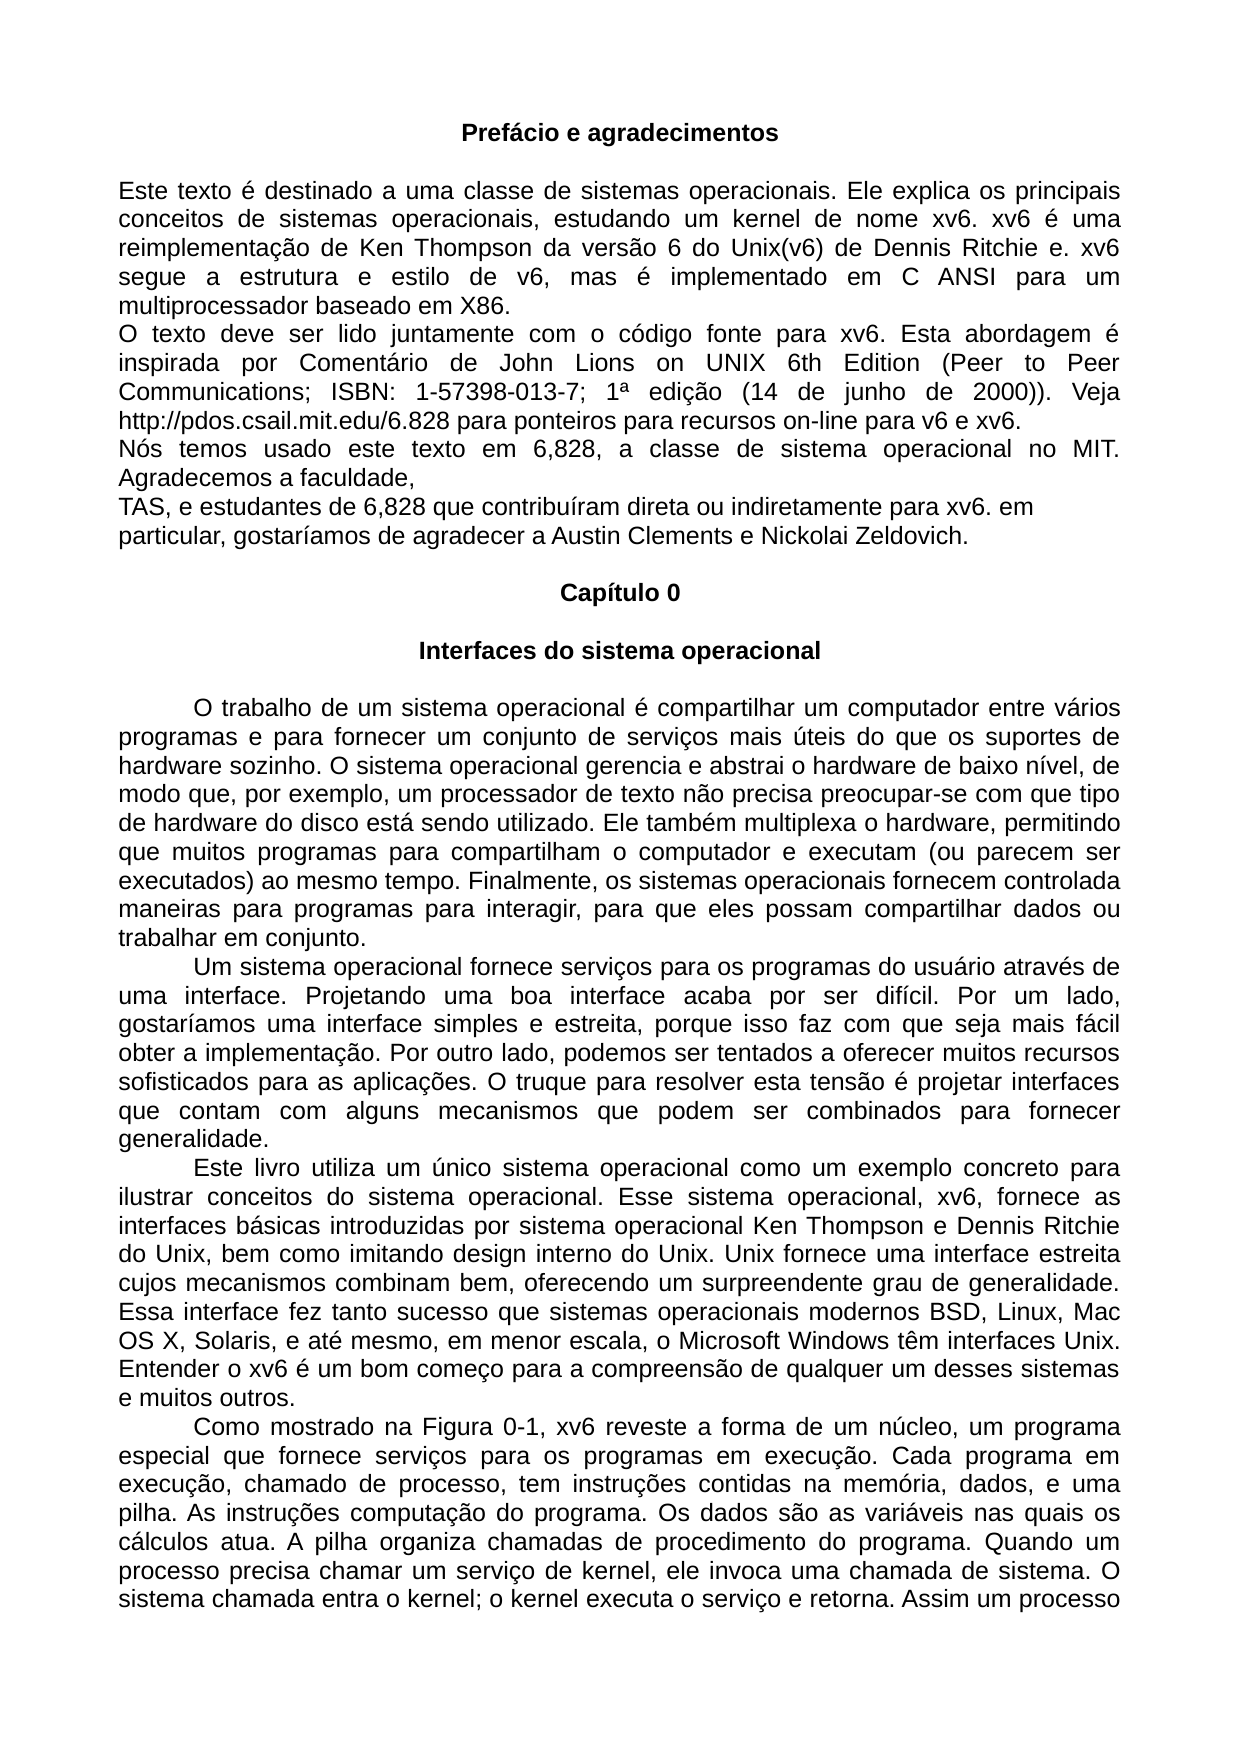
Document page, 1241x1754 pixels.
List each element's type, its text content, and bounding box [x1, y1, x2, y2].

text Este livro utiliza um único sistema operacional como um exemplo concreto para ilustrar conceitos do sistema operacional. Esse sistema operacional, xv6, fornece as interfaces básicas introduzidas por sistema operacional Ken Thompson e Dennis Ritchie do Unix, bem como imitando design interno do Unix. Unix fornece uma interface estreita cujos mecanismos combinam bem, oferecendo um surpreendente grau de generalidade. Essa interface fez tanto sucesso que sistemas operacionais modernos BSD, Linux, Mac OS X, Solaris, e até mesmo, em menor escala, o Microsoft Windows têm interfaces Unix. Entender o xv6 é um bom começo para a compreensão de qualquer um desses sistemas e muitos outros. [118, 1153, 1122, 1412]
text Prefácio e agradecimentos [118, 118, 1122, 147]
text Interfaces do sistema operacional [118, 636, 1122, 664]
text TAS, e estudantes de 6,828 que contribuíram direta ou indiretamente para xv6. em [118, 492, 1122, 521]
text Como mostrado na Figura 0-1, xv6 reveste a forma de um núcleo, um programa especial que fornece serviços para os programas em execução. Cada programa em execução, chamado de processo, tem instruções contidas na memória, dados, e uma pilha. As instruções computação do programa. Os dados são as variáveis nas quais os cálculos atua. A pilha organiza chamadas de procedimento do programa. Quando um processo precisa chamar um serviço de kernel, ele invoca uma chamada de sistema. O sistema chamada entra o kernel; o kernel executa o serviço e retorna. Assim um processo [118, 1412, 1122, 1613]
text Nós temos usado este texto em 6,828, a classe de sistema operacional no MIT. Agradecemos a faculdade, [118, 434, 1122, 492]
text Um sistema operacional fornece serviços para os programas do usuário através de uma interface. Projetando uma boa interface acaba por ser difícil. Por um lado, gostaríamos uma interface simples e estreita, porque isso faz com que seja mais fácil obter a implementação. Por outro lado, podemos ser tentados a oferecer muitos recursos sofisticados para as aplicações. O truque para resolver esta tensão é projetar interfaces que contam com alguns mecanismos que podem ser combinados para fornecer generalidade. [118, 952, 1122, 1153]
text Capítulo 0 [118, 578, 1122, 607]
text particular, gostaríamos de agradecer a Austin Clements e Nickolai Zeldovich. [118, 521, 1122, 549]
text O trabalho de um sistema operacional é compartilhar um computador entre vários programas e para fornecer um conjunto de serviços mais úteis do que os suportes de hardware sozinho. O sistema operacional gerencia e abstrai o hardware de baixo nível, de modo que, por exemplo, um processador de texto não precisa preocupar-se com que tipo de hardware do disco está sendo utilizado. Ele também multiplexa o hardware, permitindo que muitos programas para compartilham o computador e executam (ou parecem ser executados) ao mesmo tempo. Finalmente, os sistemas operacionais fornecem controlada [118, 693, 1122, 894]
text maneiras para programas para interagir, para que eles possam compartilhar dados ou trabalhar em conjunto. [118, 894, 1122, 952]
text Este texto é destinado a uma classe de sistemas operacionais. Ele explica os principais conceitos de sistemas operacionais, estudando um kernel de nome xv6. xv6 é uma reimplementação de Ken Thompson da versão 6 do Unix(v6) de Dennis Ritchie e. xv6 segue a estrutura e estilo de v6, mas é implementado em C ANSI para um multiprocessador baseado em X86. [118, 176, 1122, 319]
text O texto deve ser lido juntamente com o código fonte para xv6. Esta abordagem é inspirada por Comentário de John Lions on UNIX 6th Edition (Peer to Peer Communications; ISBN: 1-57398-013-7; 1ª edição (14 de junho de 2000)). Veja http://pdos.csail.mit.edu/6.828 para ponteiros para recursos on-line para v6 e xv6. [118, 319, 1122, 434]
